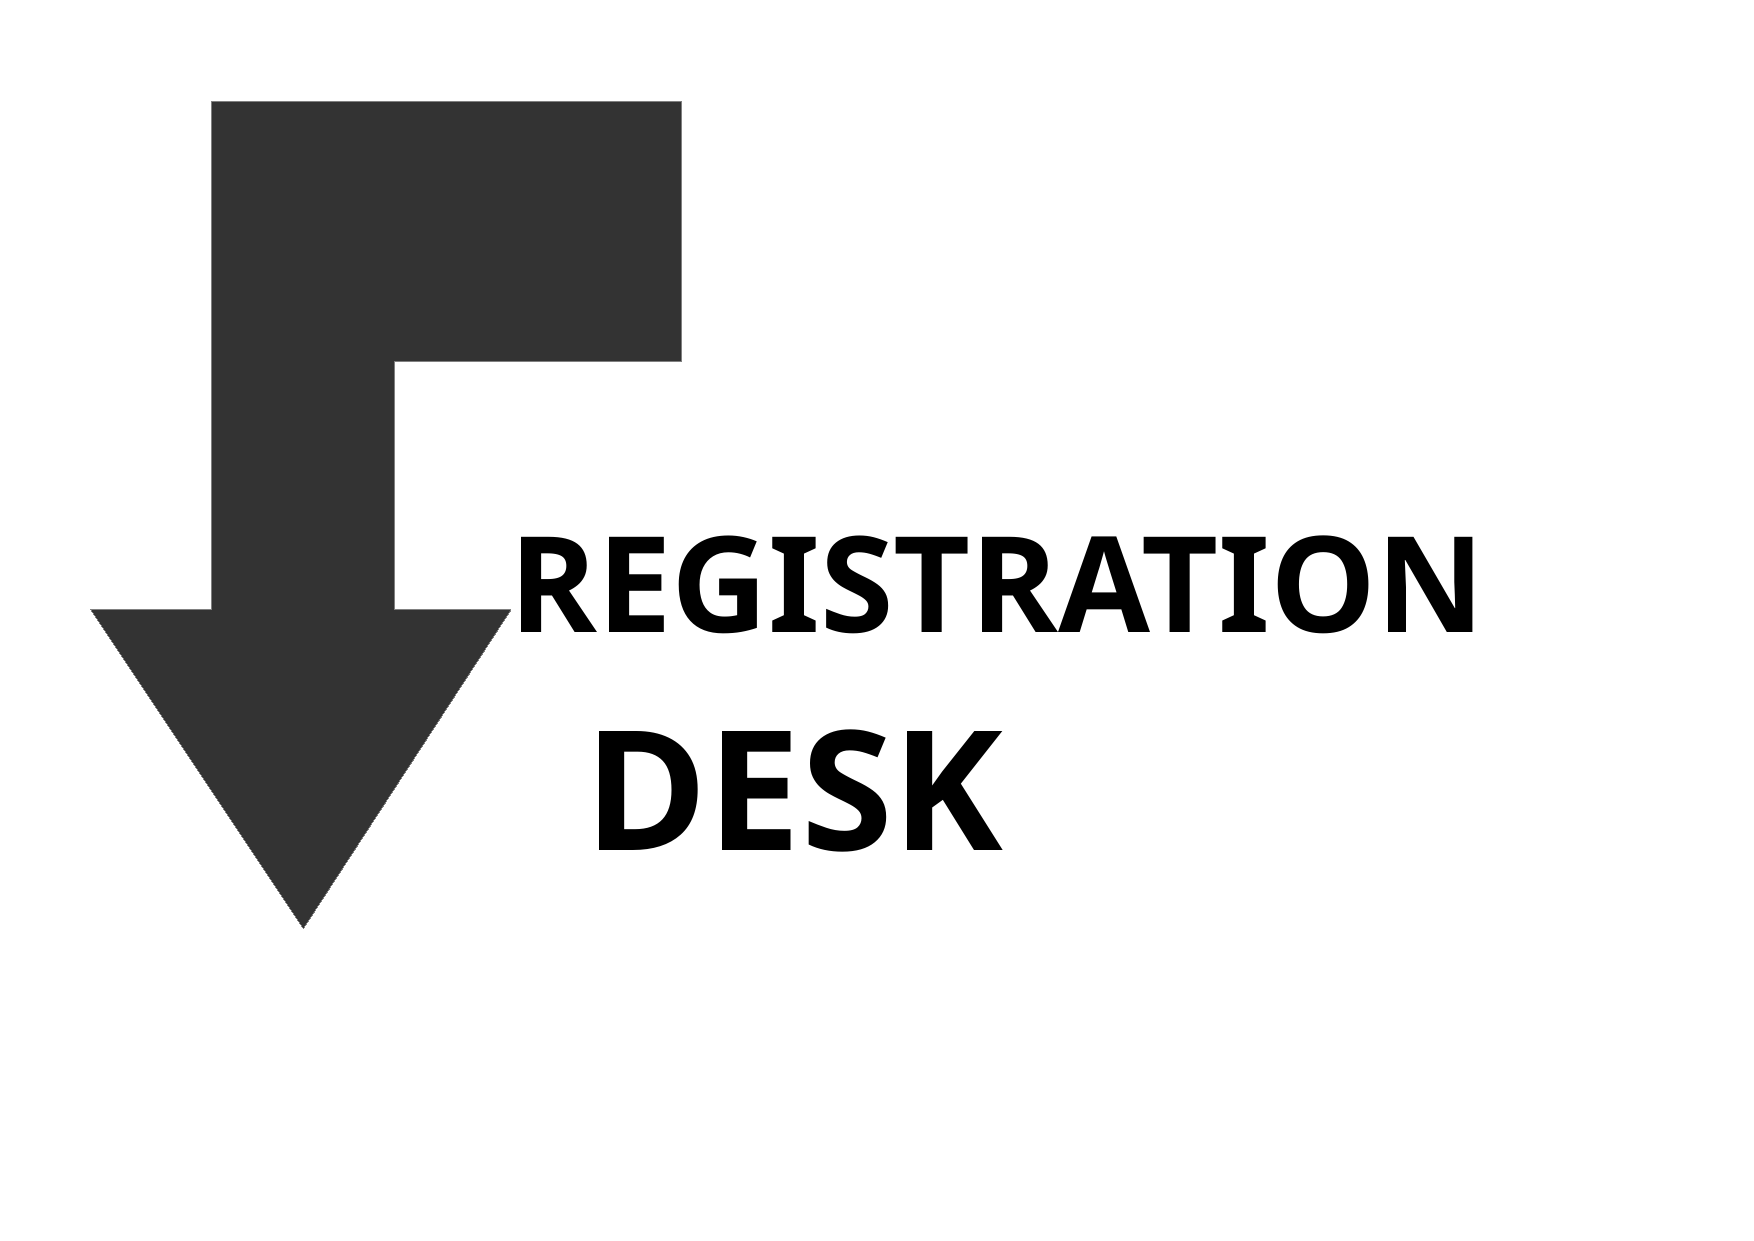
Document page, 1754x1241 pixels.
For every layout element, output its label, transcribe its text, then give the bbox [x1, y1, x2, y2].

text [59, 490, 283, 899]
text REGISTRATION DESK [324, 490, 1695, 899]
